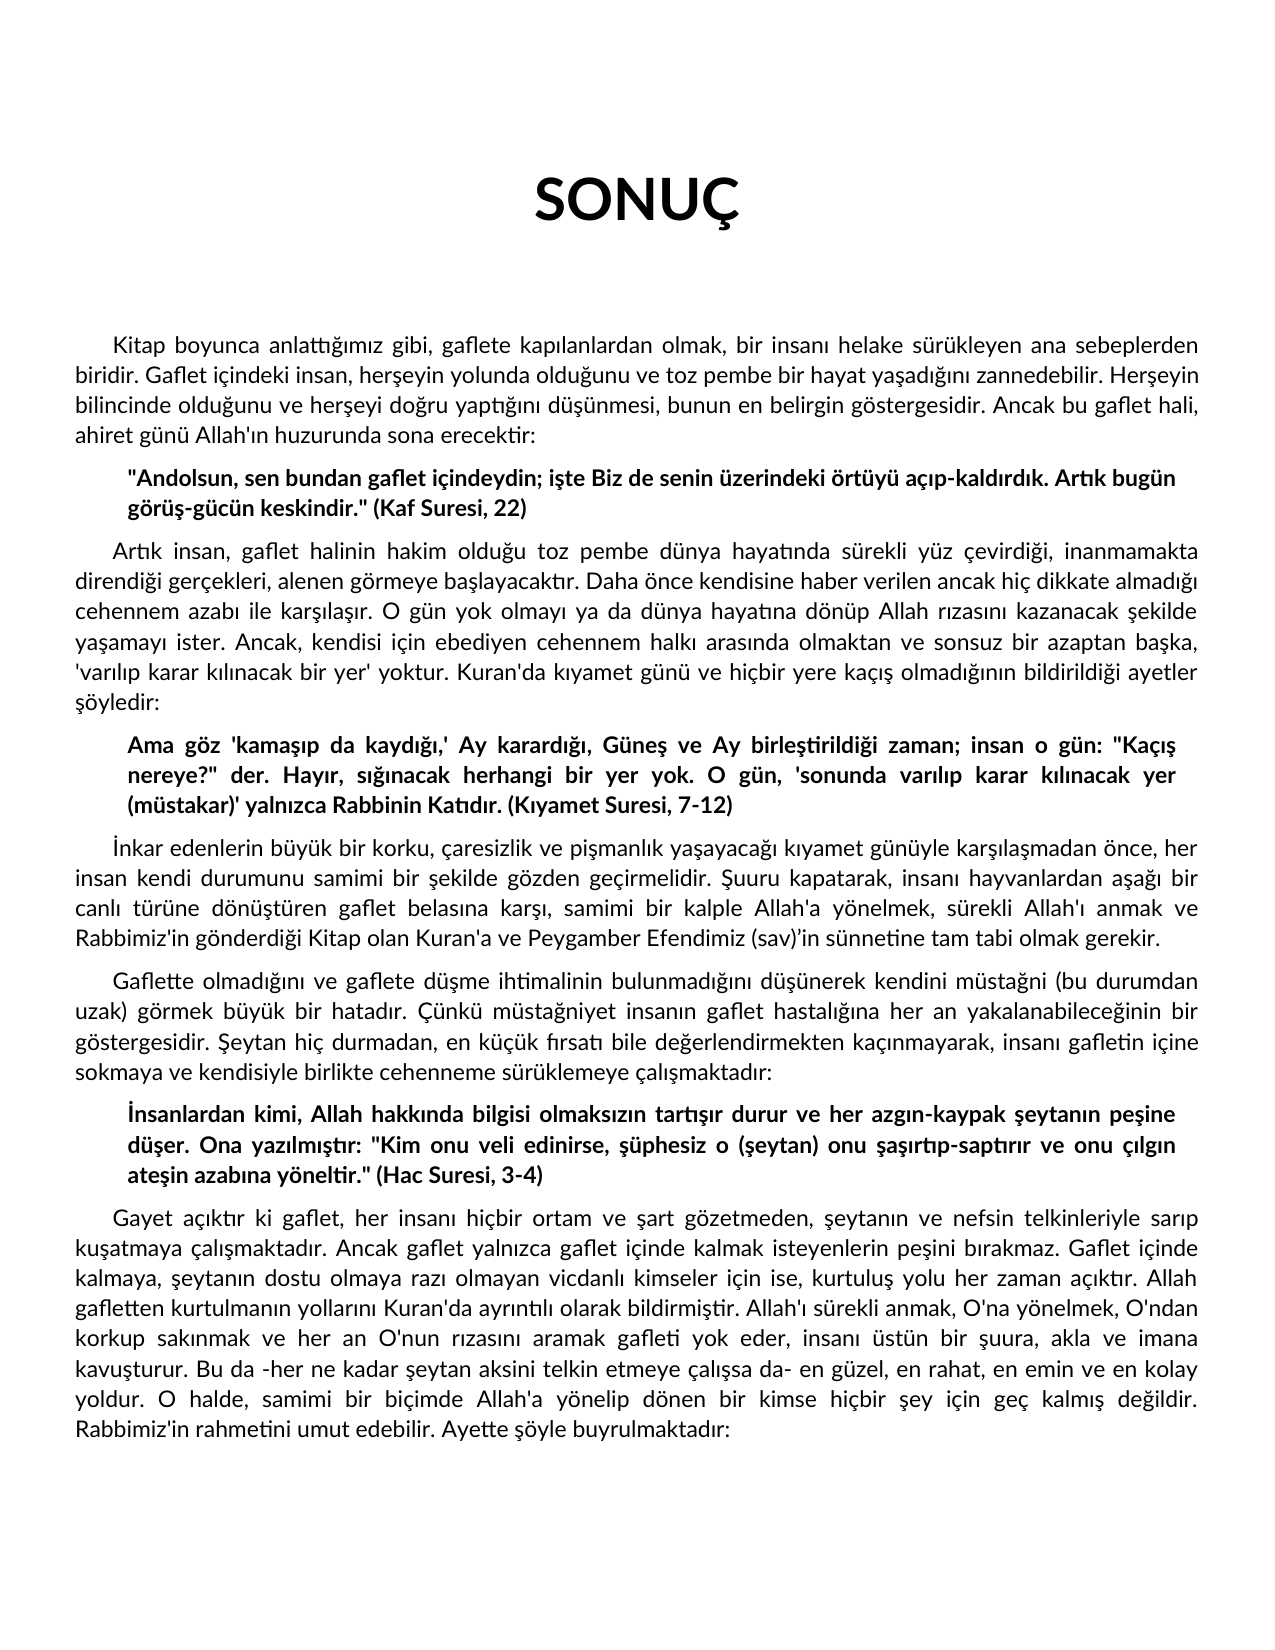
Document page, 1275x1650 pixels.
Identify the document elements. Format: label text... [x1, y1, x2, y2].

text Kitap boyunca anlattığımız gibi, gaflete kapılanlardan olmak, bir insanı helake sürükleyen ana sebeplerden biridir. Gaflet içindeki insan, herşeyin yolunda olduğunu ve toz pembe bir hayat yaşadığını zannedebilir. Herşeyin bilincinde olduğunu ve herşeyi doğru yaptığını düşünmesi, bunun en belirgin göstergesidir. Ancak bu gaflet hali, ahiret günü Allah'ın huzurunda sona erecektir: [75, 330, 1200, 448]
text Gaflette olmadığını ve gaflete düşme ihtimalinin bulunmadığını düşünerek kendini müstağni (bu durumdan uzak) görmek büyük bir hatadır. Çünkü müstağniyet insanın gaflet hastalığına her an yakalanabileceğinin bir göstergesidir. Şeytan hiç durmadan, en küçük fırsatı bile değerlendirmekten kaçınmayarak, insanı gafletin içine sokmaya ve kendisiyle birlikte cehenneme sürüklemeye çalışmaktadır: [75, 967, 1200, 1085]
text Ama göz 'kamaşıp da kaydığı,' Ay karardığı, Güneş ve Ay birleştirildiği zaman; insan o gün: "Kaçış nereye?" der. Hayır, sığınacak herhangi bir yer yok. O gün, 'sonunda varılıp karar kılınacak yer (müstakar)' yalnızca Rabbinin Katıdır. (Kıyamet Suresi, 7-12) [127, 730, 1177, 818]
text Gayet açıktır ki gaflet, her insanı hiçbir ortam ve şart gözetmeden, şeytanın ve nefsin telkinleriyle sarıp kuşatmaya çalışmaktadır. Ancak gaflet yalnızca gaflet içinde kalmak isteyenlerin peşini bırakmaz. Gaflet içinde kalmaya, şeytanın dostu olmaya razı olmayan vicdanlı kimseler için ise, kurtuluş yolu her zaman açıktır. Allah gafletten kurtulmanın yollarını Kuran'da ayrıntılı olarak bildirmiştir. Allah'ı sürekli anmak, O'na yönelmek, O'ndan korkup sakınmak ve her an O'nun rızasını aramak gafleti yok eder, insanı üstün bir şuura, akla ve imana kavuşturur. Bu da -her ne kadar şeytan aksini telkin etmeye çalışsa da- en güzel, en rahat, en emin ve en kolay yoldur. O halde, samimi bir biçimde Allah'a yönelip dönen bir kimse hiçbir şey için geç kalmış değildir. Rabbimiz'in rahmetini umut edebilir. Ayette şöyle buyrulmaktadır: [75, 1203, 1200, 1442]
text İnkar edenlerin büyük bir korku, çaresizlik ve pişmanlık yaşayacağı kıyamet günüyle karşılaşmadan önce, her insan kendi durumunu samimi bir şekilde gözden geçirmelidir. Şuuru kapatarak, insanı hayvanlardan aşağı bir canlı türüne dönüştüren gaflet belasına karşı, samimi bir kalple Allah'a yönelmek, sürekli Allah'ı anmak ve Rabbimiz'in gönderdiği Kitap olan Kuran'a ve Peygamber Efendimiz (sav)’in sünnetine tam tabi olmak gerekir. [75, 833, 1200, 952]
text Artık insan, gaflet halinin hakim olduğu toz pembe dünya hayatında sürekli yüz çevirdiği, inanmamakta direndiği gerçekleri, alenen görmeye başlayacaktır. Daha önce kendisine haber verilen ancak hiç dikkate almadığı cehennem azabı ile karşılaşır. O gün yok olmayı ya da dünya hayatına dönüp Allah rızasını kazanacak şekilde yaşamayı ister. Ancak, kendisi için ebediyen cehennem halkı arasında olmaktan ve sonsuz bir azaptan başka, 'varılıp karar kılınacak bir yer' yoktur. Kuran'da kıyamet günü ve hiçbir yere kaçış olmadığının bildirildiği ayetler şöyledir: [75, 537, 1200, 715]
subtitle SONUÇ [75, 162, 1200, 232]
text İnsanlardan kimi, Allah hakkında bilgisi olmaksızın tartışır durur ve her azgın-kaypak şeytanın peşine düşer. Ona yazılmıştır: "Kim onu veli edinirse, şüphesiz o (şeytan) onu şaşırtıp-saptırır ve onu çılgın ateşin azabına yöneltir." (Hac Suresi, 3-4) [127, 1100, 1177, 1188]
text "Andolsun, sen bundan gaflet içindeydin; işte Biz de senin üzerindeki örtüyü açıp-kaldırdık. Artık bugün görüş-gücün keskindir." (Kaf Suresi, 22) [127, 464, 1177, 521]
